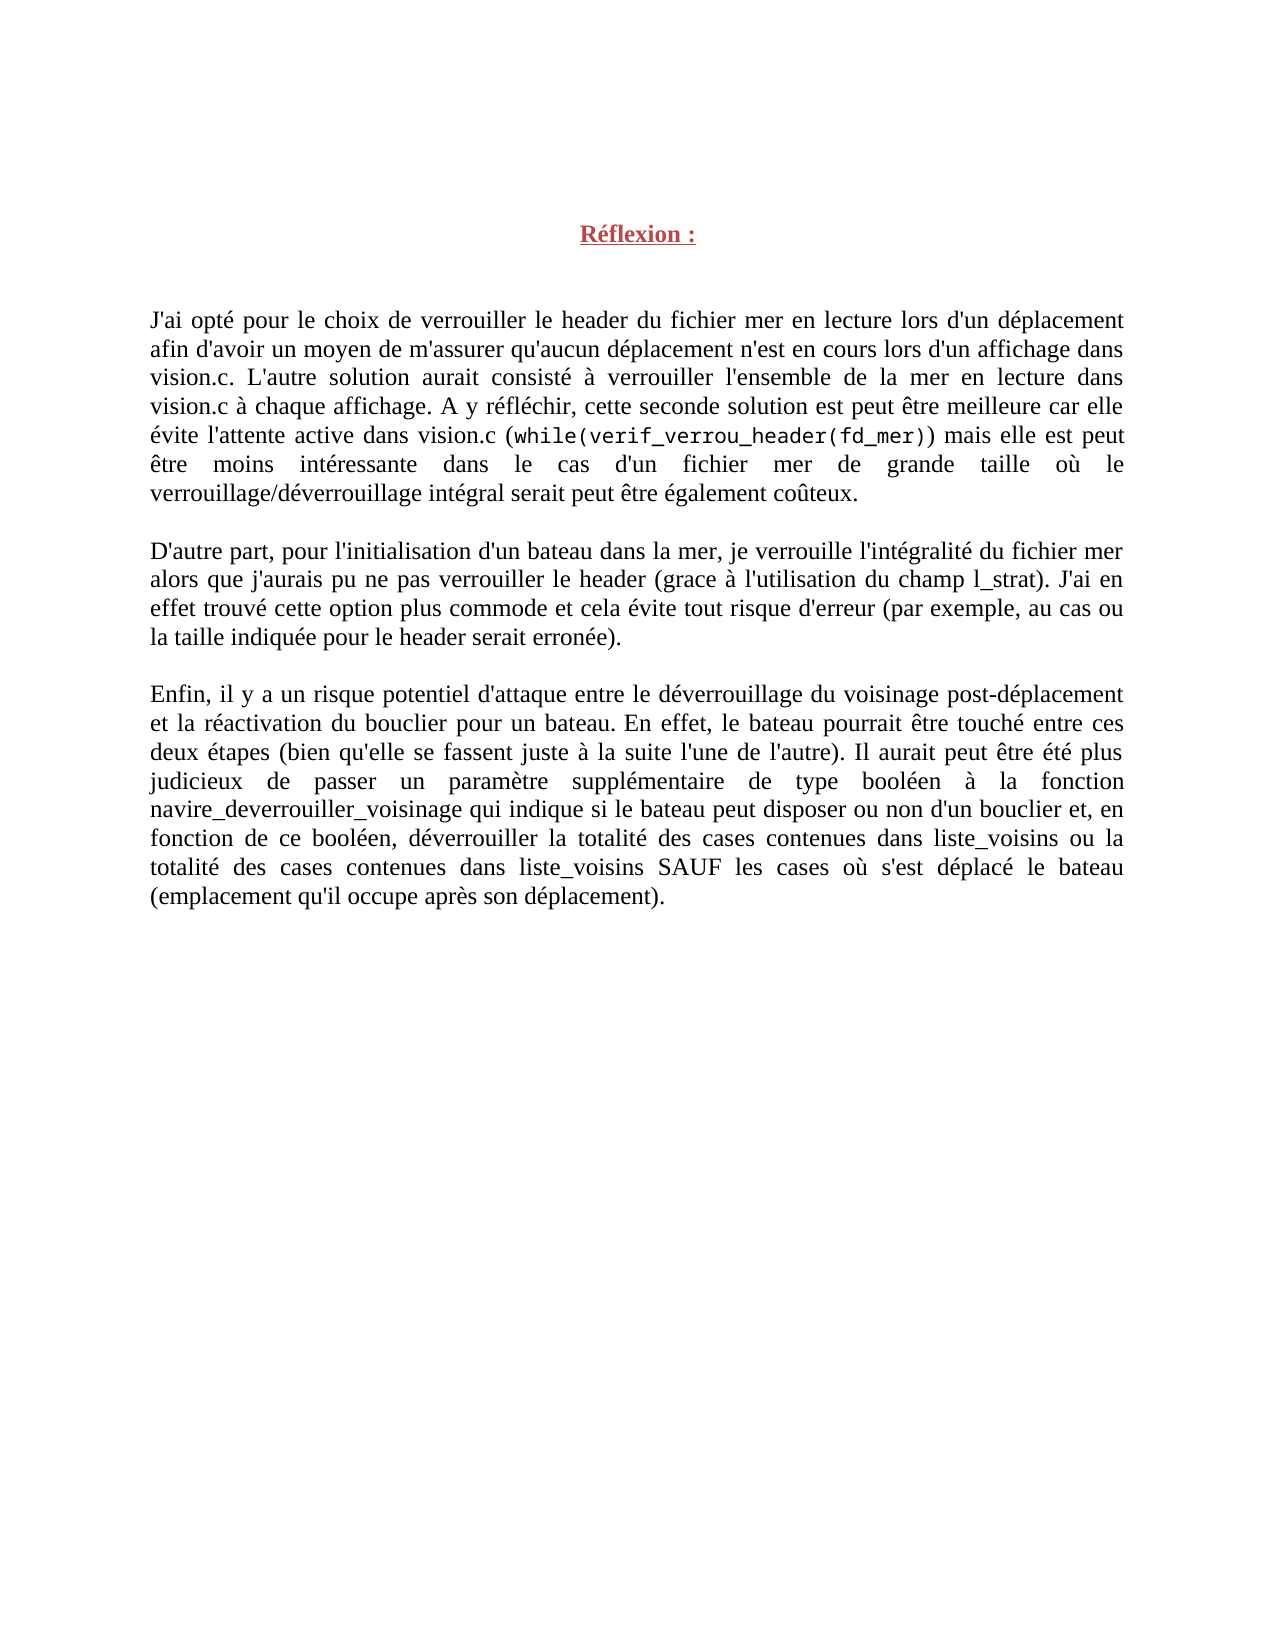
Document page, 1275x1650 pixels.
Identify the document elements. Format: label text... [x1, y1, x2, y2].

text Réflexion : [150, 219, 1125, 247]
text Enfin, il y a un risque potentiel d'attaque entre le déverrouillage du voisinage post-déplacement et la réactivation du bouclier pour un bateau. En effet, le bateau pourrait être touché entre ces deux étapes (bien qu'elle se fassent juste à la suite l'une de l'autre). Il aurait peut être été plus judicieux de passer un paramètre supplémentaire de type booléen à la fonction navire_deverrouiller_voisinage qui indique si le bateau peut disposer ou non d'un bouclier et, en fonction de ce booléen, déverrouiller la totalité des cases contenues dans liste_voisins ou la totalité des cases contenues dans liste_voisins SAUF les cases où s'est déplacé le bateau (emplacement qu'il occupe après son déplacement). [150, 679, 1125, 909]
text J'ai opté pour le choix de verrouiller le header du fichier mer en lecture lors d'un déplacement afin d'avoir un moyen de m'assurer qu'aucun déplacement n'est en cours lors d'un affichage dans vision.c. L'autre solution aurait consisté à verrouiller l'ensemble de la mer en lecture dans vision.c à chaque affichage. A y réfléchir, cette seconde solution est peut être meilleure car elle évite l'attente active dans vision.c (while(verif_verrou_header(fd_mer)) mais elle est peut être moins intéressante dans le cas d'un fichier mer de grande taille où le verrouillage/déverrouillage intégral serait peut être également coûteux. [150, 305, 1125, 507]
text D'autre part, pour l'initialisation d'un bateau dans la mer, je verrouille l'intégralité du fichier mer alors que j'aurais pu ne pas verrouiller le header (grace à l'utilisation du champ l_strat). J'ai en effet trouvé cette option plus commode et cela évite tout risque d'erreur (par exemple, au cas ou la taille indiquée pour le header serait erronée). [150, 536, 1125, 651]
